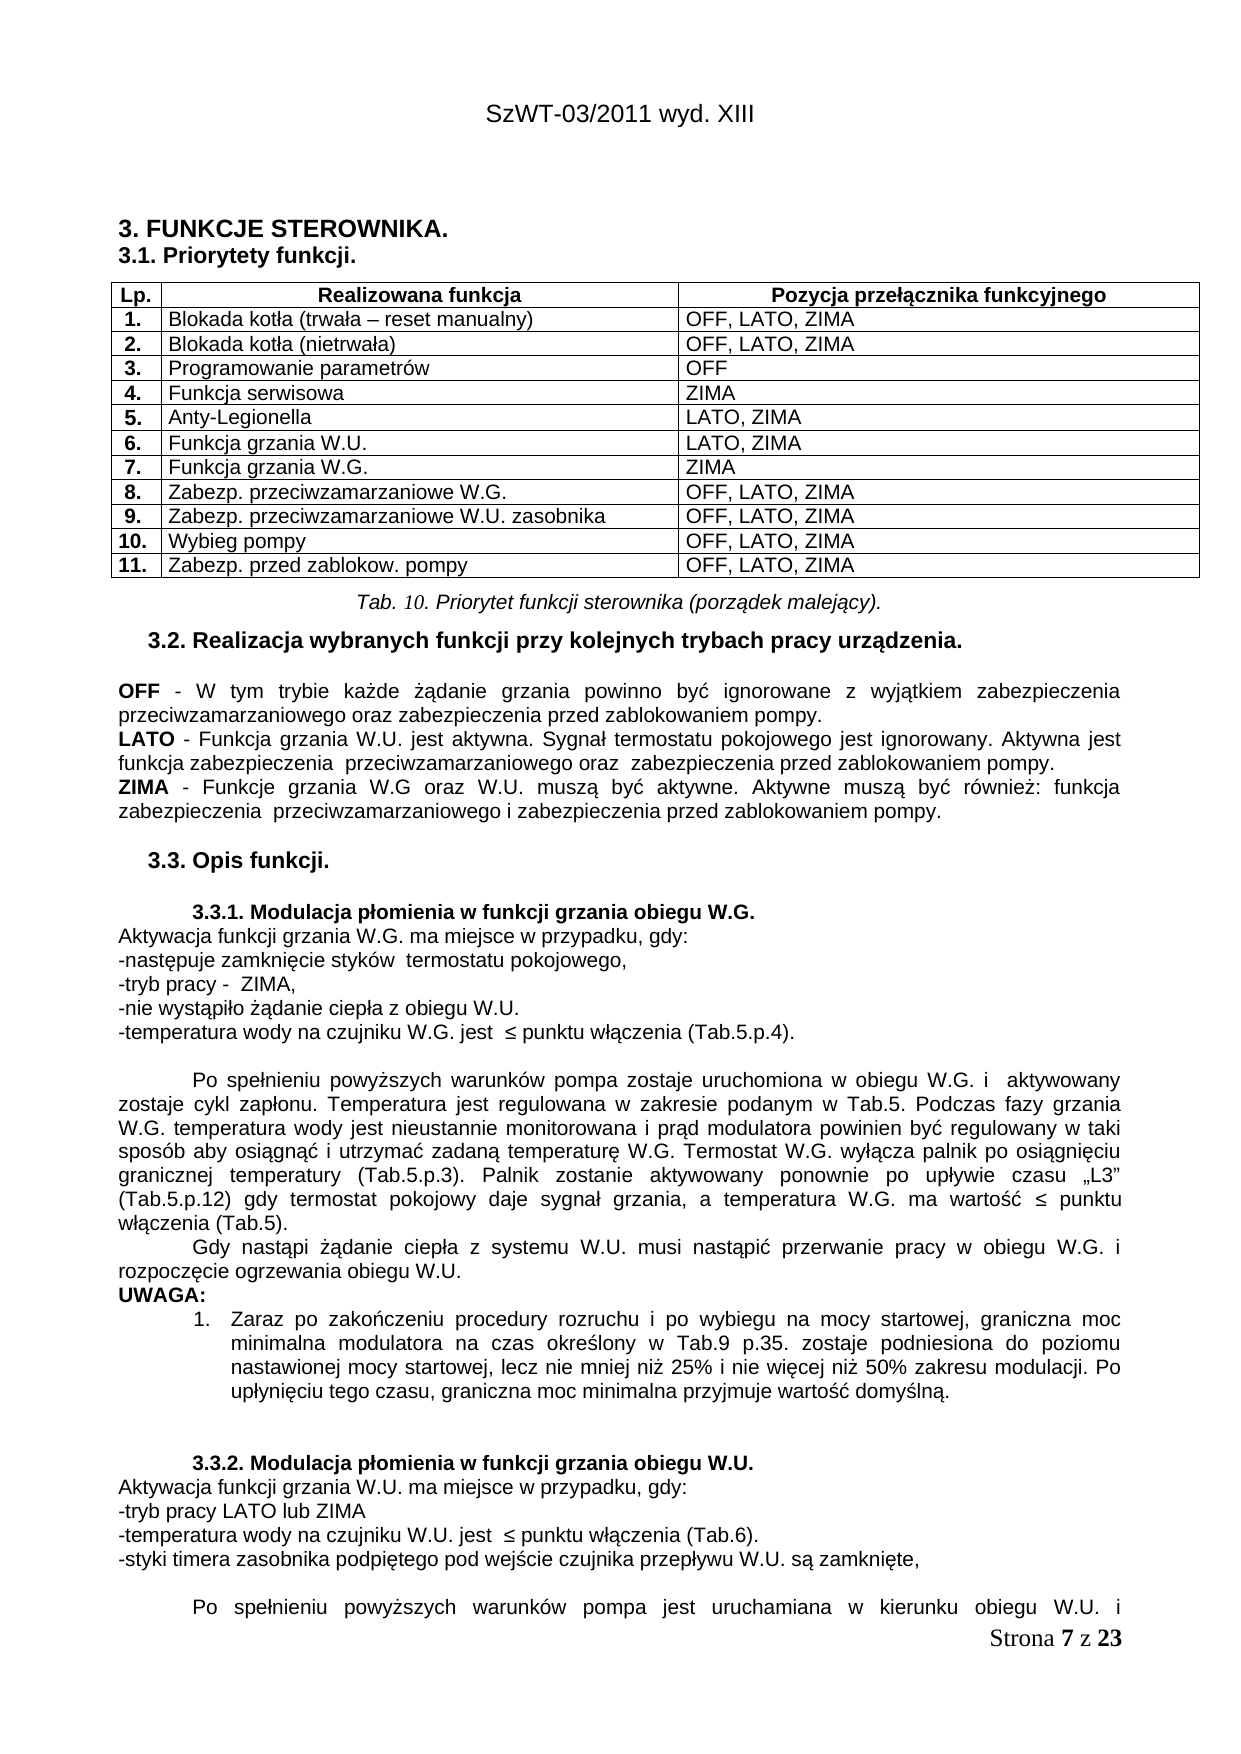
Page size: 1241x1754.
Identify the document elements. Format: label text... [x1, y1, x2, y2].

table_cell OFF [679, 356, 1199, 380]
table_cell ZIMA [679, 456, 1199, 479]
text -temperatura wody na czujniku W.G. jest ≤ punktu włączenia (Tab.5.p.4). [118, 1019, 1122, 1043]
table_cell Funkcja grzania W.G. [162, 456, 678, 479]
table_cell OFF, LATO, ZIMA [679, 480, 1199, 503]
text LATO - Funkcja grzania W.U. jest aktywna. Sygnał termostatu pokojowego jest ignorowany. Aktywna jest funkcja zabezpieczenia przeciwzamarzaniowego oraz zabezpieczenia przed zablokowaniem pompy. [118, 727, 1122, 775]
text -styki timera zasobnika podpiętego pod wejście czujnika przepływu W.U. są zamknięte, [118, 1547, 1122, 1571]
subtitle 3.3. Opis funkcji. [148, 847, 1122, 873]
subtitle 3.3.2. Modulacja płomienia w funkcji grzania obiegu W.U. [192, 1451, 1122, 1475]
text Gdy nastąpi żądanie ciepła z systemu W.U. musi nastąpić przerwanie pracy w obiegu W.G. i rozpoczęcie ogrzewania obiegu W.U. [118, 1235, 1122, 1283]
table_cell [112, 554, 161, 577]
table_cell OFF, LATO, ZIMA [679, 308, 1199, 331]
subtitle 3. FUNKCJE STEROWNIKA. [118, 214, 1122, 242]
table_cell ZIMA [679, 381, 1199, 404]
table_cell LATO, ZIMA [679, 431, 1199, 454]
table_cell Funkcja grzania W.U. [162, 431, 678, 454]
list Zaraz po zakończeniu procedury rozruchu i po wybiegu na mocy startowej, graniczna moc minimalna modulatora na czas określony w Tab.9 p.35. zostaje podniesiona do poziomu nastawionej mocy startowej, lecz nie mniej niż 25% i nie więcej niż 50% zakresu modulacji. Po upłynięciu tego czasu, graniczna moc minimalna przyjmuje wartość domyślną. [193, 1307, 1122, 1403]
table_cell [112, 332, 161, 355]
table_cell OFF, LATO, ZIMA [679, 554, 1199, 577]
text Aktywacja funkcji grzania W.G. ma miejsce w przypadku, gdy: [118, 924, 1122, 948]
text Po spełnieniu powyższych warunków pompa zostaje uruchomiona w obiegu W.G. i aktywowany zostaje cykl zapłonu. Temperatura jest regulowana w zakresie podanym w Tab.5. Podczas fazy grzania W.G. temperatura wody jest nieustannie monitorowana i prąd modulatora powinien być regulowany w taki sposób aby osiągnąć i utrzymać zadaną temperaturę W.G. Termostat W.G. wyłącza palnik po osiągnięciu granicznej temperatury (Tab.5.p.3). Palnik zostanie aktywowany ponownie po upływie czasu „L3” (Tab.5.p.12) gdy termostat pokojowy daje sygnał grzania, a temperatura W.G. ma wartość ≤ punktu włączenia (Tab.5). [118, 1067, 1122, 1235]
text -następuje zamknięcie styków termostatu pokojowego, [118, 948, 1122, 972]
table_cell [112, 308, 161, 331]
table_cell Wybieg pompy [162, 529, 678, 552]
table_cell [112, 381, 161, 404]
table_cell [112, 456, 161, 479]
table_header Lp. [112, 283, 161, 306]
text -tryb pracy - ZIMA, [118, 972, 1122, 996]
table_cell [112, 405, 161, 430]
table_cell OFF, LATO, ZIMA [679, 529, 1199, 552]
table_cell Zabezp. przed zablokow. pompy [162, 554, 678, 577]
subtitle 3.3.1. Modulacja płomienia w funkcji grzania obiegu W.G. [192, 900, 1122, 924]
table_cell OFF, LATO, ZIMA [679, 332, 1199, 355]
text UWAGA: [118, 1283, 1122, 1307]
table_cell [112, 480, 161, 503]
subtitle 3.1. Priorytety funkcji. [118, 242, 1122, 269]
text Tab. 10. Priorytet funkcji sterownika (porządek malejący). [118, 590, 1122, 614]
table_header Pozycja przełącznika funkcyjnego [679, 283, 1199, 306]
table_cell [112, 431, 161, 454]
text ZIMA - Funkcje grzania W.G oraz W.U. muszą być aktywne. Aktywne muszą być również: funkcja zabezpieczenia przeciwzamarzaniowego i zabezpieczenia przed zablokowaniem pompy. [118, 775, 1122, 823]
text Po spełnieniu powyższych warunków pompa jest uruchamiana w kierunku obiegu W.U. i [118, 1594, 1122, 1618]
table_cell Funkcja serwisowa [162, 381, 678, 404]
subtitle 3.2. Realizacja wybranych funkcji przy kolejnych trybach pracy urządzenia. [148, 627, 1122, 679]
table_cell [112, 505, 161, 528]
table_cell [112, 356, 161, 380]
table_cell Zabezp. przeciwzamarzaniowe W.U. zasobnika [162, 505, 678, 528]
table_cell Blokada kotła (nietrwała) [162, 332, 678, 355]
table_cell Blokada kotła (trwała – reset manualny) [162, 308, 678, 331]
table_header Realizowana funkcja [162, 283, 678, 306]
text -tryb pracy LATO lub ZIMA [118, 1499, 1122, 1523]
text OFF - W tym trybie każde żądanie grzania powinno być ignorowane z wyjątkiem zabezpieczenia przeciwzamarzaniowego oraz zabezpieczenia przed zablokowaniem pompy. [118, 679, 1122, 727]
table_cell OFF, LATO, ZIMA [679, 505, 1199, 528]
text -nie wystąpiło żądanie ciepła z obiegu W.U. [118, 996, 1122, 1019]
table_cell [112, 529, 161, 552]
table_cell Anty-Legionella [162, 405, 678, 430]
text -temperatura wody na czujniku W.U. jest ≤ punktu włączenia (Tab.6). [118, 1523, 1122, 1547]
text Aktywacja funkcji grzania W.U. ma miejsce w przypadku, gdy: [118, 1475, 1122, 1499]
table_cell Zabezp. przeciwzamarzaniowe W.G. [162, 480, 678, 503]
table_cell Programowanie parametrów [162, 356, 678, 380]
table_cell LATO, ZIMA [679, 405, 1199, 430]
